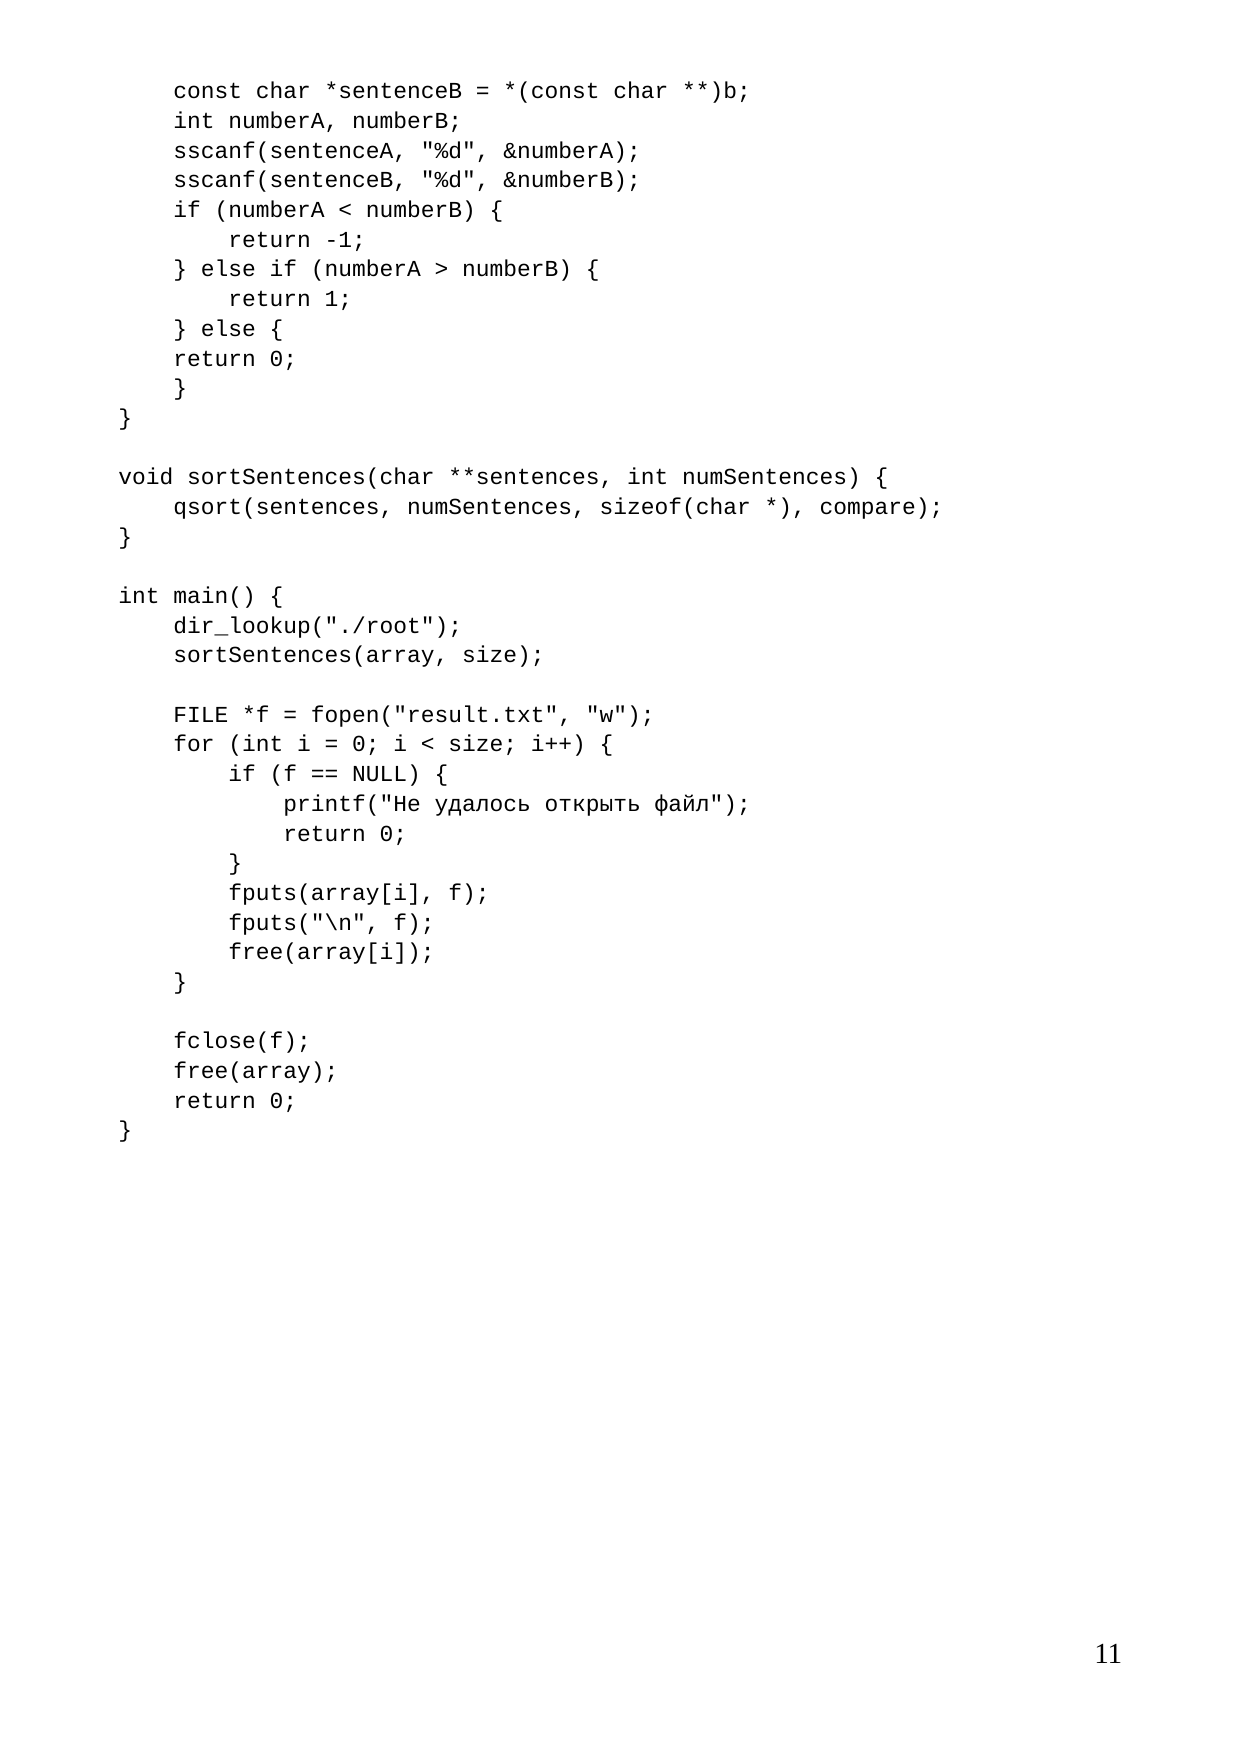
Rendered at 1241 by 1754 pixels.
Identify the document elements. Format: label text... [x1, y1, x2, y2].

text void sortSentences(char **sentences, int numSentences) { [118, 461, 1122, 491]
text if (f == NULL) { [118, 758, 1122, 787]
text sscanf(sentenceB, "%d", &numberB); [118, 164, 1122, 194]
text } [118, 847, 1122, 877]
text return 0; [118, 817, 1122, 847]
text } else { [118, 312, 1122, 342]
text return 1; [118, 283, 1122, 312]
text const char *sentenceB = *(const char **)b; [118, 75, 1122, 105]
text if (numberA < numberB) { [118, 194, 1122, 223]
text FILE *f = fopen("result.txt", "w"); [118, 698, 1122, 728]
text } [118, 966, 1122, 995]
text dir_lookup("./root"); [118, 609, 1122, 639]
text fclose(f); [118, 1025, 1122, 1055]
text } [118, 520, 1122, 550]
text } [118, 402, 1122, 431]
text printf("Не удалось открыть файл"); [118, 787, 1122, 817]
text } else if (numberA > numberB) { [118, 253, 1122, 283]
text return 0; [118, 1084, 1122, 1114]
text sortSentences(array, size); [118, 639, 1122, 669]
text } [118, 1114, 1122, 1144]
text return 0; [118, 342, 1122, 372]
text fputs("\n", f); [118, 906, 1122, 936]
text int main() { [118, 580, 1122, 609]
text for (int i = 0; i < size; i++) { [118, 728, 1122, 758]
text } [118, 372, 1122, 402]
text return -1; [118, 223, 1122, 253]
text free(array); [118, 1055, 1122, 1084]
text int numberA, numberB; [118, 105, 1122, 134]
text fputs(array[i], f); [118, 877, 1122, 906]
text sscanf(sentenceA, "%d", &numberA); [118, 134, 1122, 164]
text free(array[i]); [118, 936, 1122, 966]
text qsort(sentences, numSentences, sizeof(char *), compare); [118, 491, 1122, 520]
